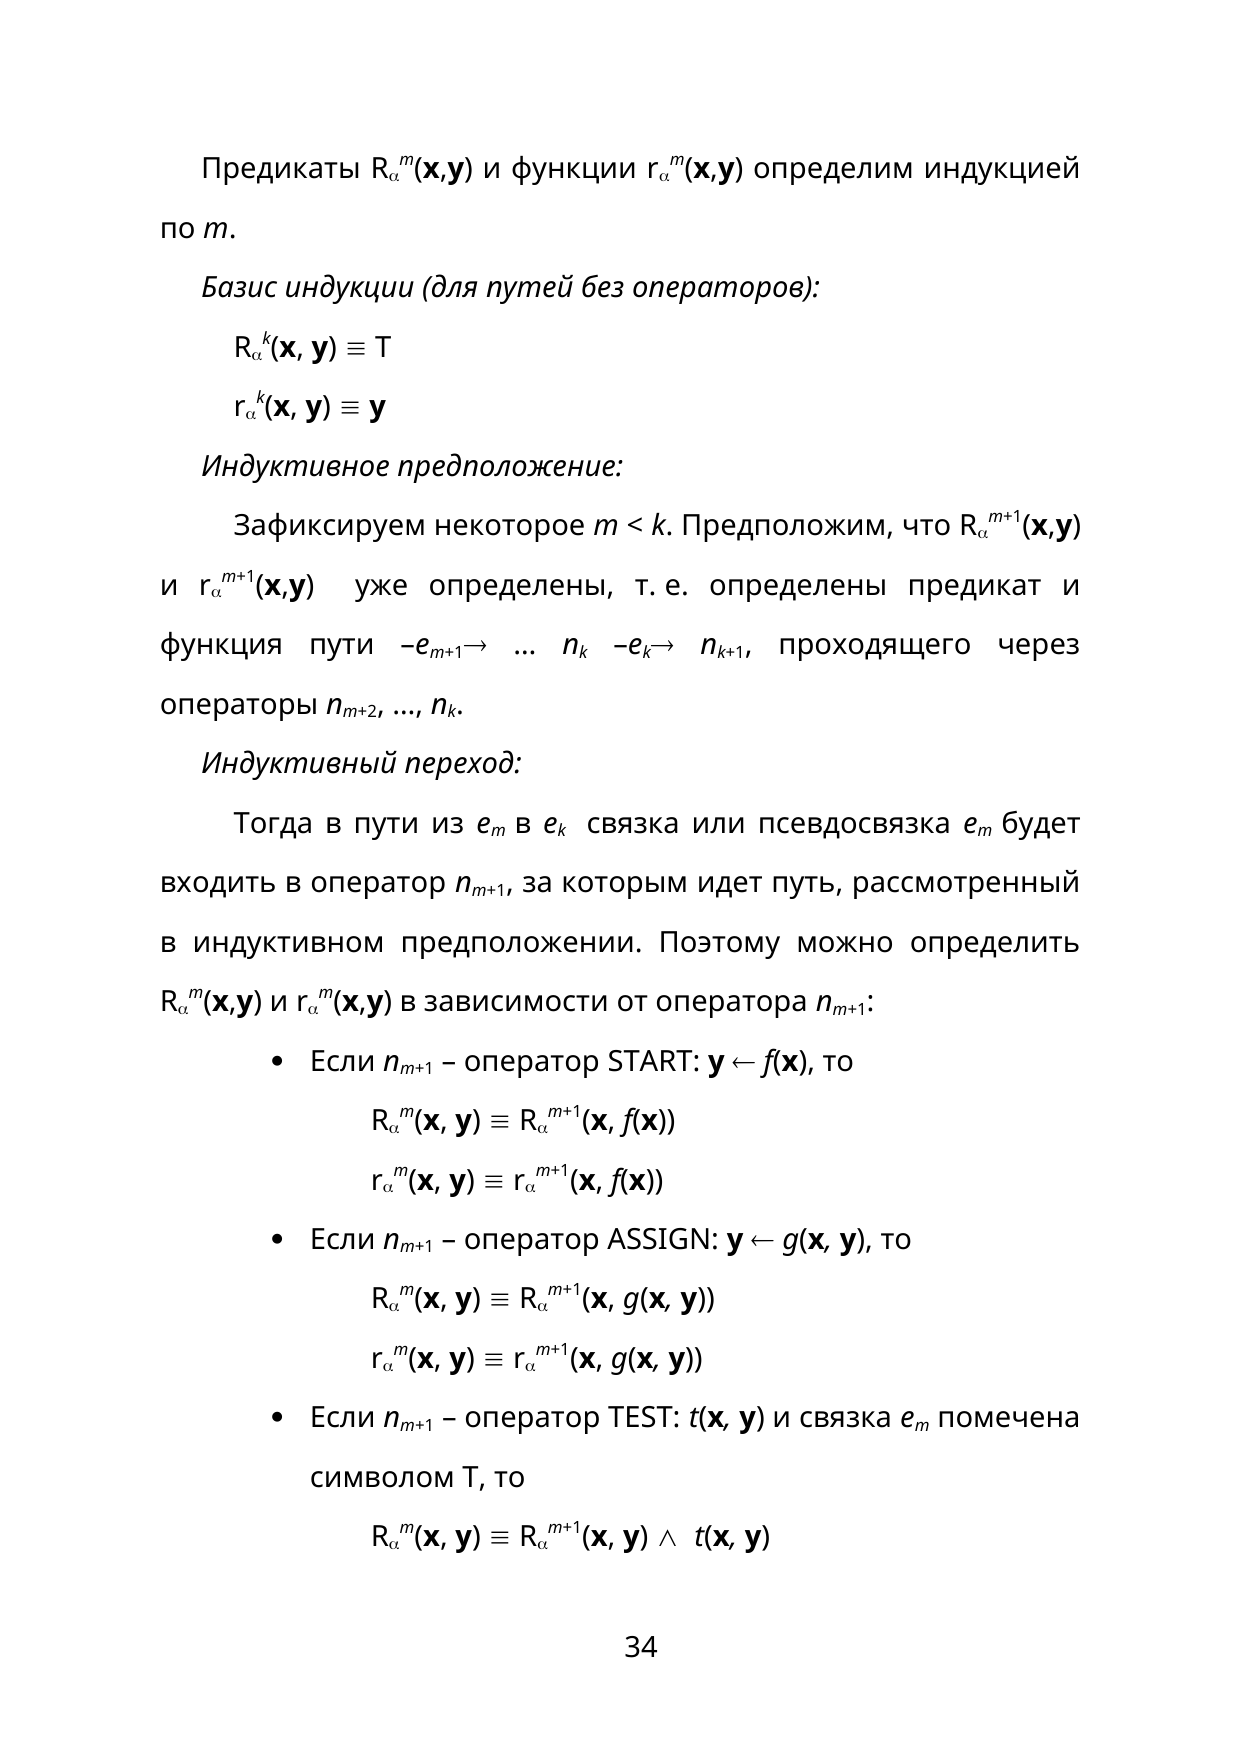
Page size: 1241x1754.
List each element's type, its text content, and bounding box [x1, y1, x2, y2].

list Rm(x, y)  Rm+1(x, g(x, y)) [347, 1278, 1081, 1317]
text rk(x, y)  y [159, 386, 1081, 425]
text Зафиксируем некоторое m < k. Предположим, что Rm+1(x,y) и rm+1(x,y) уже определены, т. е. определены предикат и функция пути –em+1 … nk –ek nk+1, проходящего через операторы nm+2, …, nk. [159, 504, 1081, 723]
list Если nm+1 – оператор ASSIGN: y  g(x, y), то [272, 1218, 1081, 1258]
text Базис индукции (для путей без операторов): [159, 267, 1081, 306]
list rm(x, y)  rm+1(x, f(x)) [347, 1159, 1081, 1198]
list Rm(x, y)  Rm+1(x, y) ∧ t(x, y) [347, 1516, 1081, 1555]
list Если nm+1 – оператор START: y  f(x), то [272, 1040, 1081, 1079]
list Rm(x, y)  Rm+1(x, f(x)) [347, 1099, 1081, 1139]
text Индуктивный переход: [159, 742, 1081, 782]
text Тогда в пути из em в ek связка или псевдосвязка em будет входить в оператор nm+1, за которым идет путь, рассмотренный в индуктив­ном предположении. Поэтому можно определить Rm(x,y) и rm(x,y) в зависимости от оператора nm+1: [159, 802, 1081, 1020]
text Индуктивное предположение: [159, 445, 1081, 485]
text Rk(x, y)  T [159, 326, 1081, 366]
list Если nm+1 – оператор TEST: t(x, y) и связка em помечена символом T, то [272, 1397, 1081, 1496]
text Предикаты Rm(x,y) и функции rm(x,y) определим индукцией по m. [159, 148, 1081, 247]
list rm(x, y)  rm+1(x, g(x, y)) [347, 1337, 1081, 1377]
